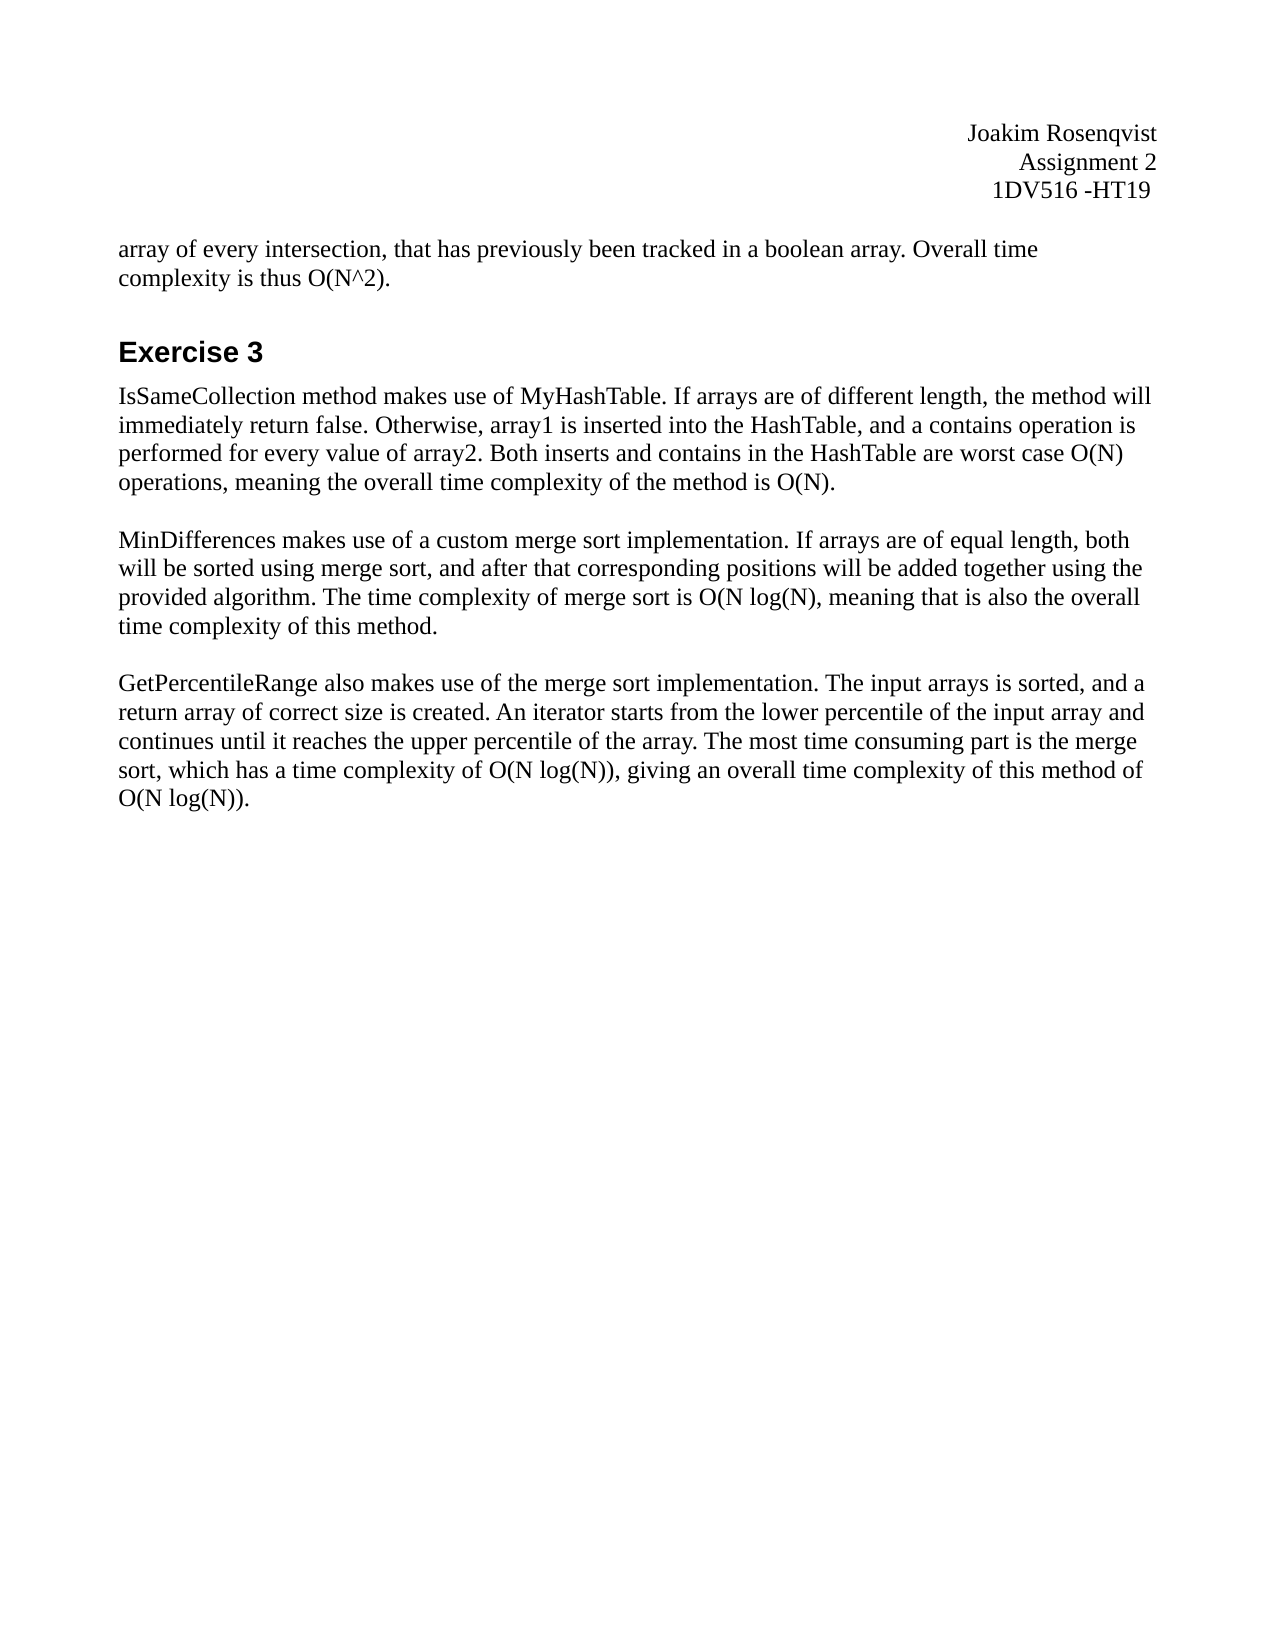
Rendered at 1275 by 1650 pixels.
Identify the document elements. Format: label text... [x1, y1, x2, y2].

text array of every intersection, that has previously been tracked in a boolean array. Overall time complexity is thus O(N^2). [118, 234, 1157, 291]
text GetPercentileRange also makes use of the merge sort implementation. The input arrays is sorted, and a return array of correct size is created. An iterator starts from the lower percentile of the input array and continues until it reaches the upper percentile of the array. The most time consuming part is the merge sort, which has a time complexity of O(N log(N)), giving an overall time complexity of this method of O(N log(N)). [118, 668, 1157, 812]
subtitle Exercise 3 [118, 335, 1157, 368]
text MinDifferences makes use of a custom merge sort implementation. If arrays are of equal length, both will be sorted using merge sort, and after that corresponding positions will be added together using the provided algorithm. The time complexity of merge sort is O(N log(N), meaning that is also the overall time complexity of this method. [118, 525, 1157, 640]
text IsSameCollection method makes use of MyHashTable. If arrays are of different length, the method will immediately return false. Otherwise, array1 is inserted into the HashTable, and a contains operation is performed for every value of array2. Both inserts and contains in the HashTable are worst case O(N) operations, meaning the overall time complexity of the method is O(N). [118, 381, 1157, 496]
